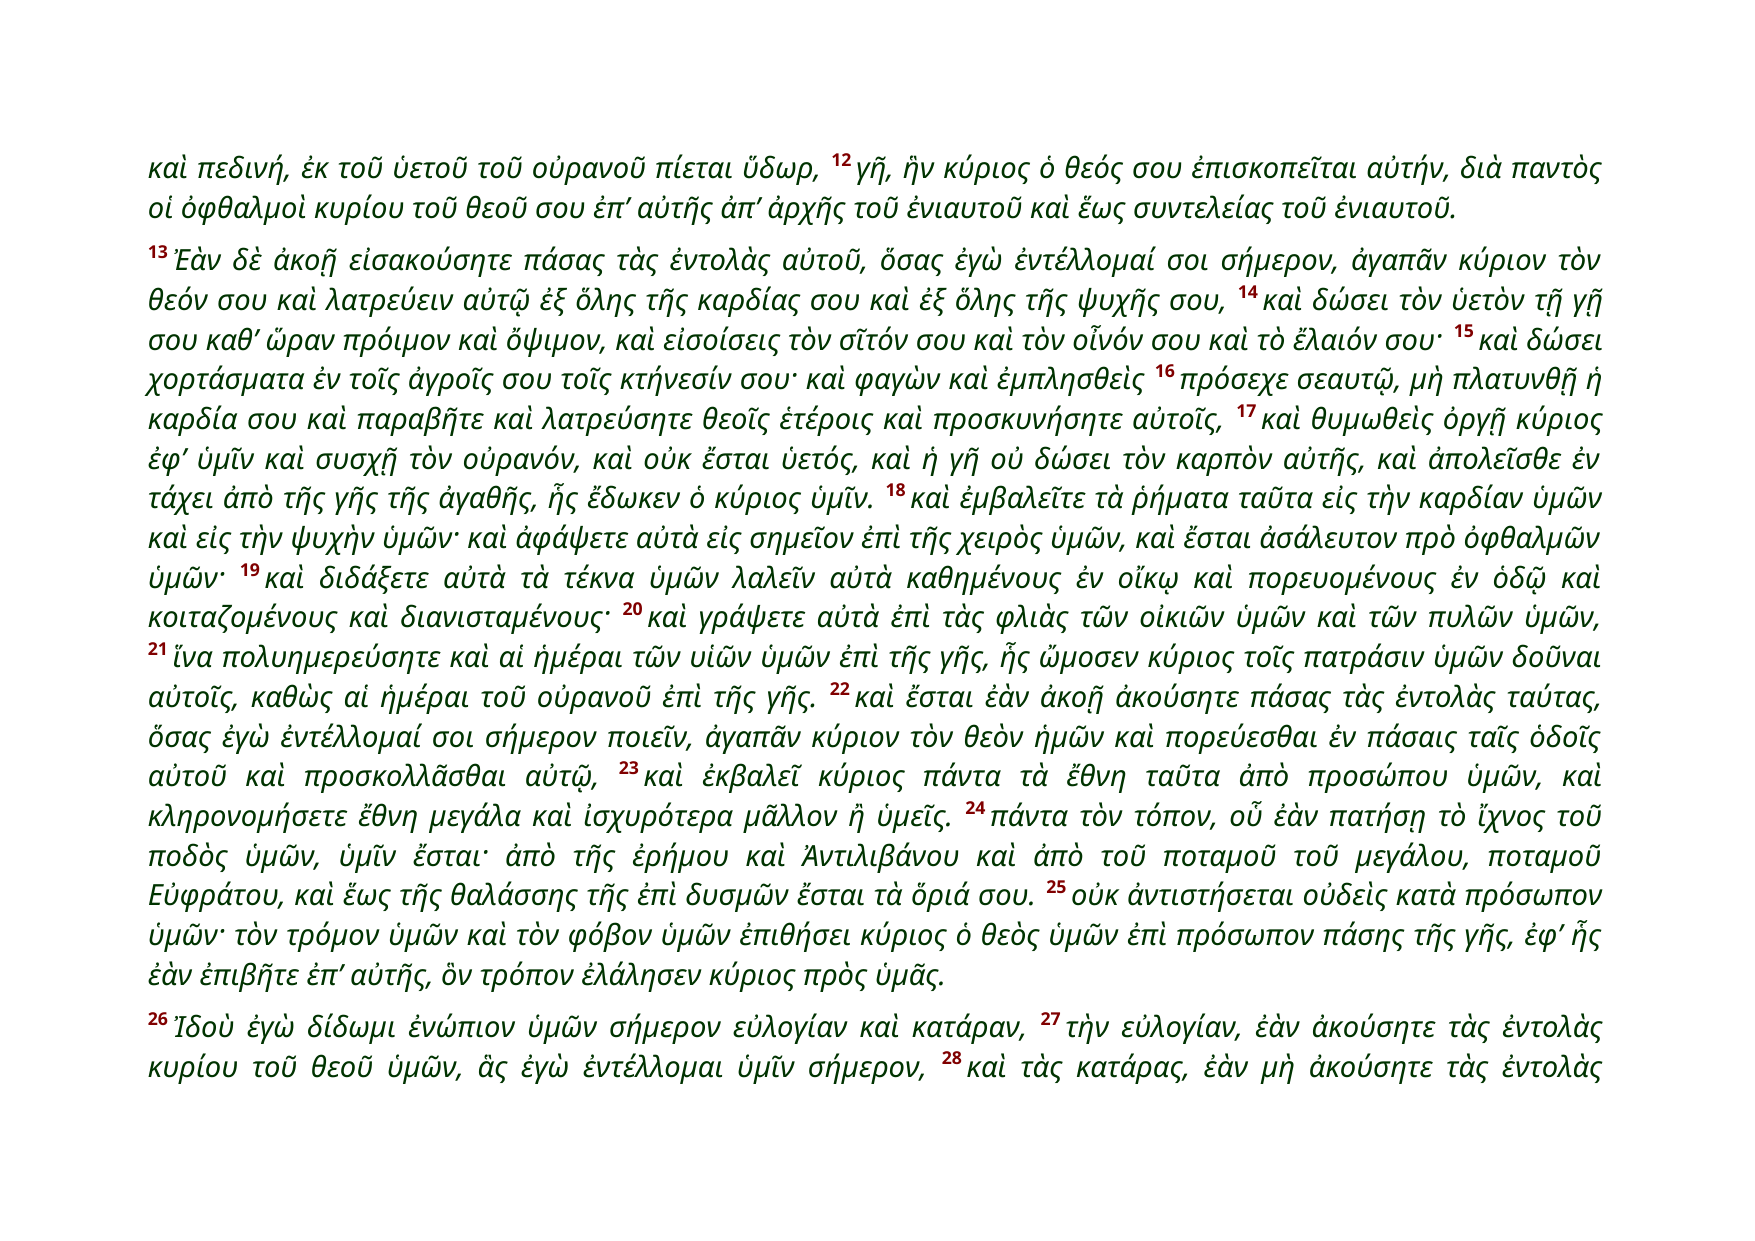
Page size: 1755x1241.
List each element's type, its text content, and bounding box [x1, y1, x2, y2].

text 26 Ἰδοὺ ἐγὼ δίδωμι ἐνώπιον ὑμῶν σήμερον εὐλογίαν καὶ κατάραν, 27 τὴν εὐλογίαν, ἐὰν ἀκούσητε τὰς ἐντολὰς κυρίου τοῦ θεοῦ ὑμῶν, ἃς ἐγὼ ἐντέλλομαι ὑμῖν σήμερον, 28 καὶ τὰς κατάρας, ἐὰν μὴ ἀκούσητε τὰς ἐντολὰς [148, 1006, 1606, 1086]
text 13 Ἐὰν δὲ ἀκοῇ εἰσακούσητε πάσας τὰς ἐντολὰς αὐτοῦ, ὅσας ἐγὼ ἐντέλλομαί σοι σήμερον, ἀγαπᾶν κύριον τὸν θεόν σου καὶ λατρεύειν αὐτῷ ἐξ ὅλης τῆς καρδίας σου καὶ ἐξ ὅλης τῆς ψυχῆς σου, 14 καὶ δώσει τὸν ὑετὸν τῇ γῇ σου καθ’ ὥραν πρόιμον καὶ ὄψιμον, καὶ εἰσοίσεις τὸν σῖτόν σου καὶ τὸν οἶνόν σου καὶ τὸ ἔλαιόν σου· 15 καὶ δώσει χορτάσματα ἐν τοῖς ἀγροῖς σου τοῖς κτήνεσίν σου· καὶ φαγὼν καὶ ἐμπλησθεὶς 16 πρόσεχε σεαυτῷ, μὴ πλατυνθῇ ἡ καρδία σου καὶ παραβῆτε καὶ λατρεύσητε θεοῖς ἑτέροις καὶ προσκυνήσητε αὐτοῖς, 17 καὶ θυμωθεὶς ὀργῇ κύριος ἐφ’ ὑμῖν καὶ συσχῇ τὸν οὐρανόν, καὶ οὐκ ἔσται ὑετός, καὶ ἡ γῆ οὐ δώσει τὸν καρπὸν αὐτῆς, καὶ ἀπολεῖσθε ἐν τάχει ἀπὸ τῆς γῆς τῆς ἀγαθῆς, ἧς ἔδωκεν ὁ κύριος ὑμῖν. 18 καὶ ἐμβαλεῖτε τὰ ῥήματα ταῦτα εἰς τὴν καρδίαν ὑμῶν καὶ εἰς τὴν ψυχὴν ὑμῶν· καὶ ἀφάψετε αὐτὰ εἰς σημεῖον ἐπὶ τῆς χειρὸς ὑμῶν, καὶ ἔσται ἀσάλευτον πρὸ ὀφθαλμῶν ὑμῶν· 19 καὶ διδάξετε αὐτὰ τὰ τέκνα ὑμῶν λαλεῖν αὐτὰ καθημένους ἐν οἴκῳ καὶ πορευομένους ἐν ὁδῷ καὶ κοιταζομένους καὶ διανισταμένους· 20 καὶ γράψετε αὐτὰ ἐπὶ τὰς φλιὰς τῶν οἰκιῶν ὑμῶν καὶ τῶν πυλῶν ὑμῶν, 21 ἵνα πολυημερεύσητε καὶ αἱ ἡμέραι τῶν υἱῶν ὑμῶν ἐπὶ τῆς γῆς, ἧς ὤμοσεν κύριος τοῖς πατράσιν ὑμῶν δοῦναι αὐτοῖς, καθὼς αἱ ἡμέραι τοῦ οὐρανοῦ ἐπὶ τῆς γῆς. 22 καὶ ἔσται ἐὰν ἀκοῇ ἀκούσητε πάσας τὰς ἐντολὰς ταύτας, ὅσας ἐγὼ ἐντέλλομαί σοι σήμερον ποιεῖν, ἀγαπᾶν κύριον τὸν θεὸν ἡμῶν καὶ πορεύεσθαι ἐν πάσαις ταῖς ὁδοῖς αὐτοῦ καὶ προσκολλᾶσθαι αὐτῷ, 23 καὶ ἐκβαλεῖ κύριος πάντα τὰ ἔθνη ταῦτα ἀπὸ προσώπου ὑμῶν, καὶ κληρονομήσετε ἔθνη μεγάλα καὶ ἰσχυρότερα μᾶλλον ἢ ὑμεῖς. 24 πάντα τὸν τόπον, οὗ ἐὰν πατήσῃ τὸ ἴχνος τοῦ ποδὸς ὑμῶν, ὑμῖν ἔσται· ἀπὸ τῆς ἐρήμου καὶ Ἀντιλιβάνου καὶ ἀπὸ τοῦ ποταμοῦ τοῦ μεγάλου, ποταμοῦ Εὐφράτου, καὶ ἕως τῆς θαλάσσης τῆς ἐπὶ δυσμῶν ἔσται τὰ ὅριά σου. 25 οὐκ ἀντιστήσεται οὐδεὶς κατὰ πρόσωπον ὑμῶν· τὸν τρόμον ὑμῶν καὶ τὸν φόβον ὑμῶν ἐπιθήσει κύριος ὁ θεὸς ὑμῶν ἐπὶ πρόσωπον πάσης τῆς γῆς, ἐφ’ ἧς ἐὰν ἐπιβῆτε ἐπ’ αὐτῆς, ὃν τρόπον ἐλάλησεν κύριος πρὸς ὑμᾶς. [148, 239, 1606, 994]
text καὶ πεδινή, ἐκ τοῦ ὑετοῦ τοῦ οὐρανοῦ πίεται ὕδωρ, 12 γῆ, ἣν κύριος ὁ θεός σου ἐπισκοπεῖται αὐτήν, διὰ παντὸς οἱ ὀφθαλμοὶ κυρίου τοῦ θεοῦ σου ἐπ’ αὐτῆς ἀπ’ ἀρχῆς τοῦ ἐνιαυτοῦ καὶ ἕως συντελείας τοῦ ἐνιαυτοῦ. [148, 148, 1606, 227]
